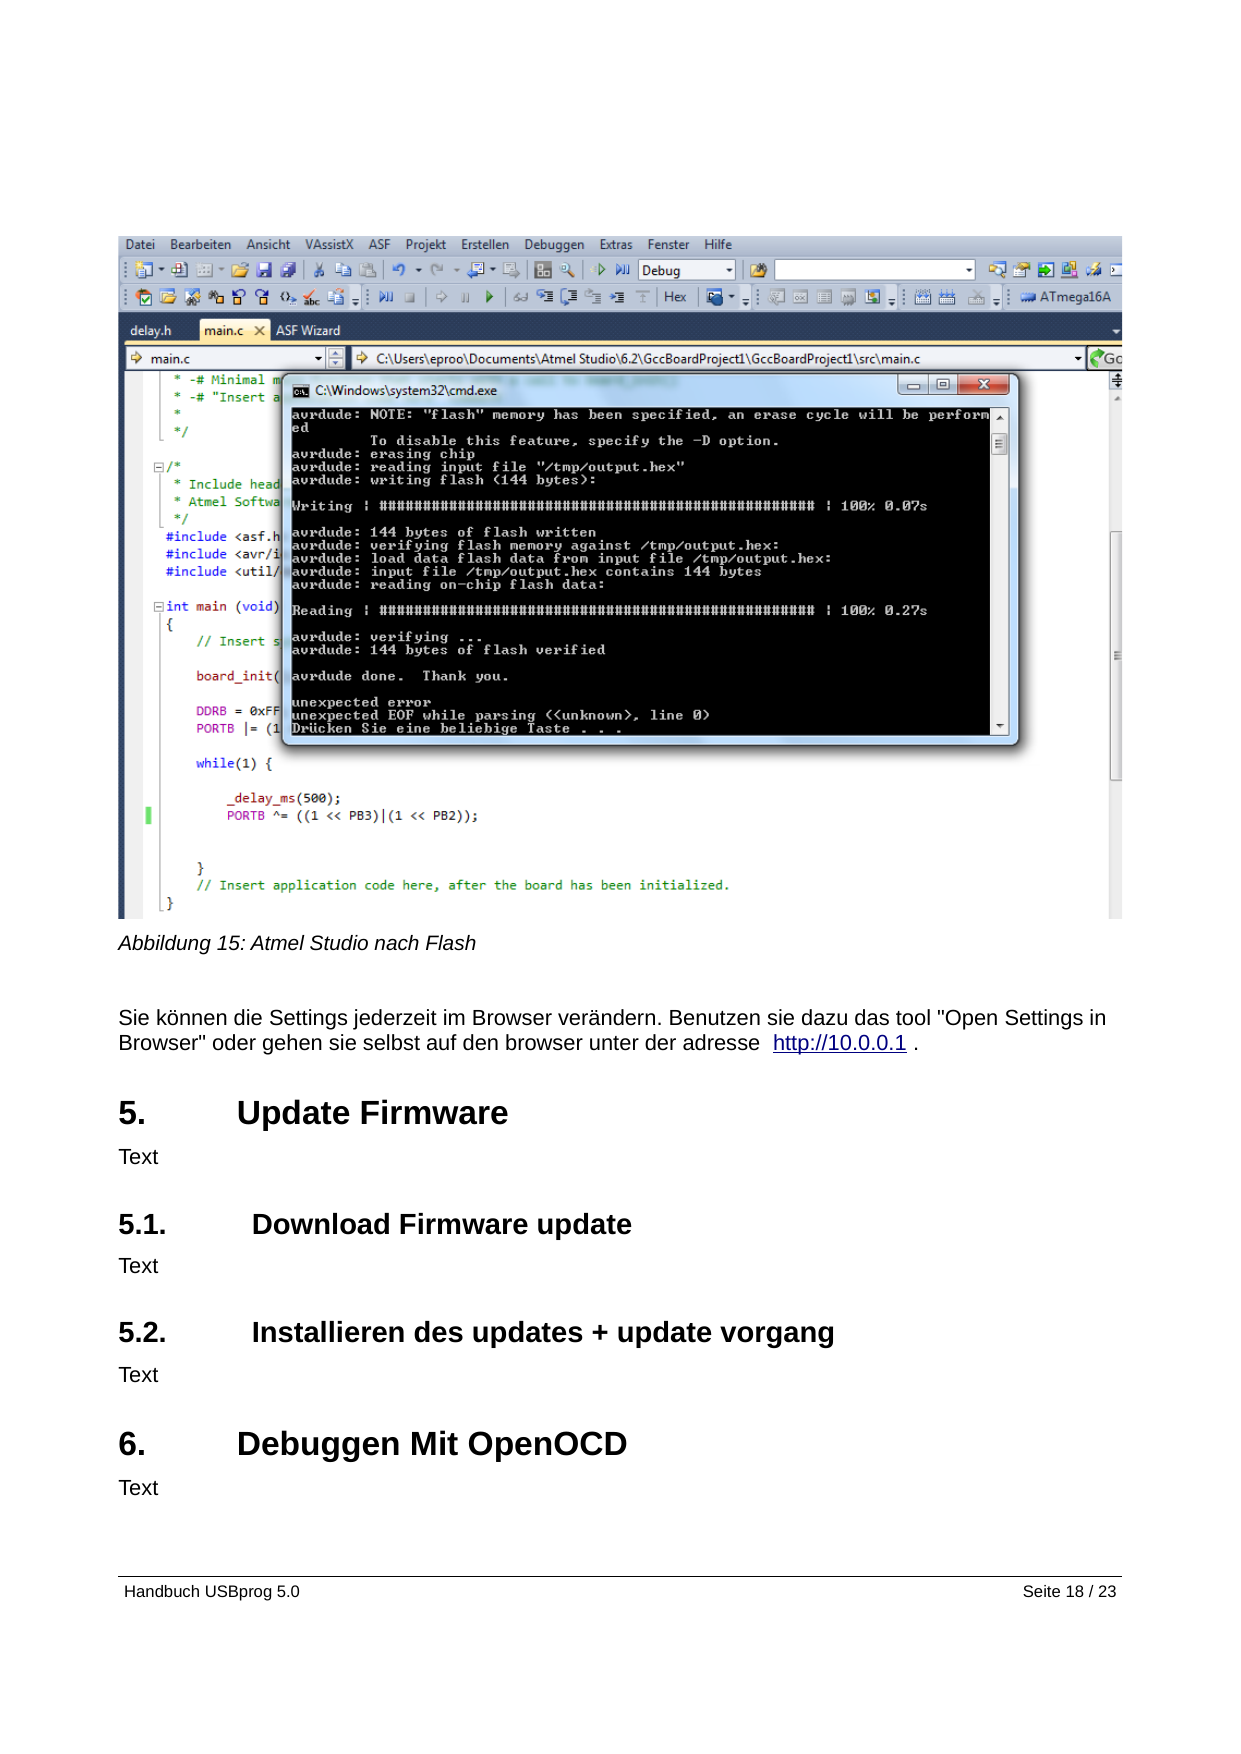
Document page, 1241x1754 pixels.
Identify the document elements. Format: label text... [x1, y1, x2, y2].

text Abbildung 15: Atmel Studio nach Flash [118, 919, 1122, 955]
subtitle Debuggen Mit OpenOCD [118, 1424, 1122, 1463]
subtitle Update Firmware [118, 1093, 1122, 1131]
text Text [118, 1361, 1122, 1387]
text Sie können die Settings jederzeit im Browser verändern. Benutzen sie dazu das tool "Open Settings in Browser" oder gehen sie selbst auf den browser unter der adresse http://10.0.0.1 . [118, 1005, 1122, 1055]
subtitle Installieren des updates + update vorgang [118, 1315, 1122, 1349]
picture [118, 236, 1123, 919]
subtitle Download Firmware update [118, 1207, 1122, 1240]
text Text [118, 1253, 1122, 1278]
text Text [118, 1144, 1122, 1169]
text Text [118, 1475, 1122, 1501]
